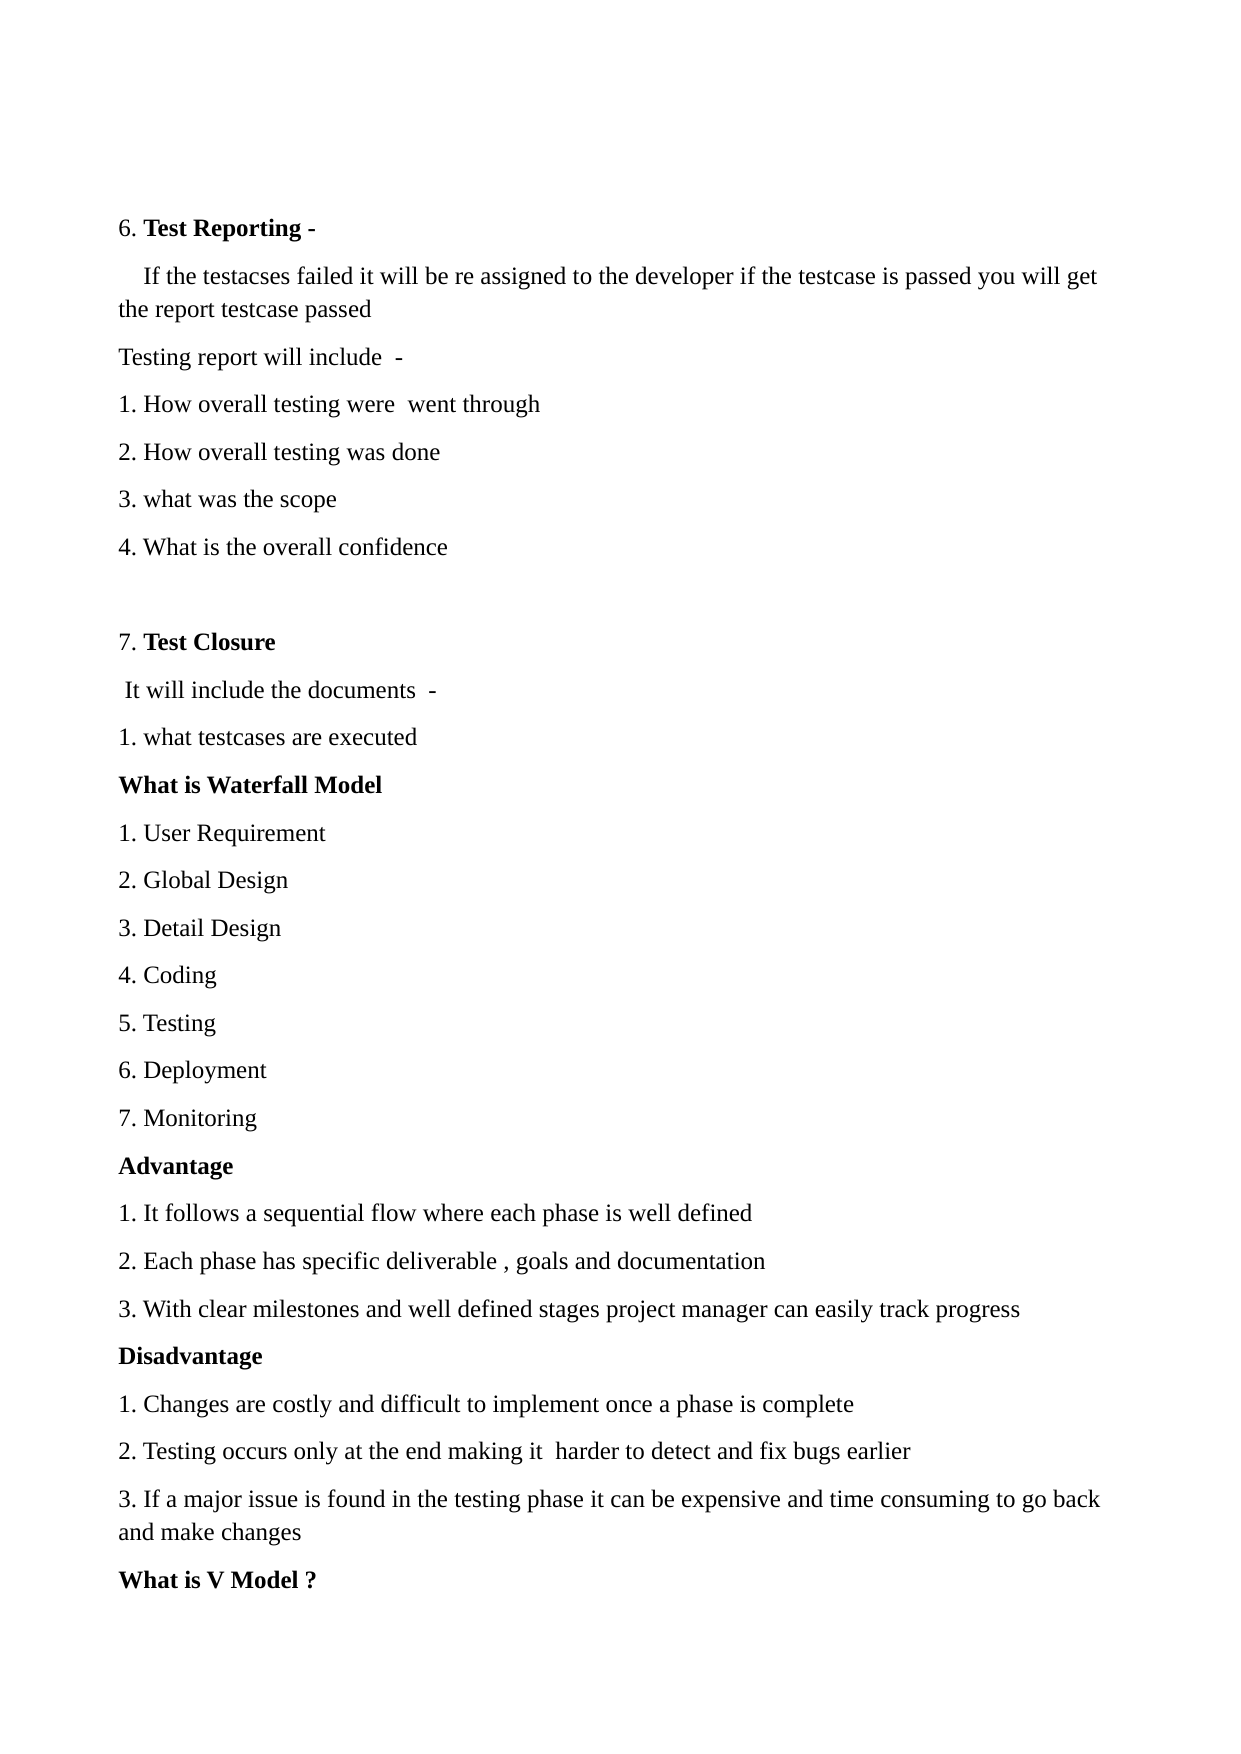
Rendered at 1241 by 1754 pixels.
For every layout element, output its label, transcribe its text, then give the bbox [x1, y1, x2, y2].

text 2. How overall testing was done [118, 437, 1122, 466]
text 2. Testing occurs only at the end making it harder to detect and fix bugs earlier [118, 1436, 1122, 1465]
text 4. What is the overall confidence [118, 532, 1122, 561]
text Testing report will include - [118, 342, 1122, 370]
text 1. User Requirement [118, 818, 1122, 846]
text 3. what was the scope [118, 484, 1122, 513]
text 3. If a major issue is found in the testing phase it can be expensive and time consuming to go back and make changes [118, 1484, 1122, 1546]
text Advantage [118, 1151, 1122, 1179]
text 2. Global Design [118, 865, 1122, 894]
text Disadvantage [118, 1341, 1122, 1370]
text 6. Test Reporting - [118, 213, 1122, 242]
text 1. It follows a sequential flow where each phase is well defined [118, 1198, 1122, 1227]
text 1. How overall testing were went through [118, 389, 1122, 418]
text 4. Coding [118, 960, 1122, 989]
text 1. Changes are costly and difficult to implement once a phase is complete [118, 1389, 1122, 1418]
text 3. Detail Design [118, 913, 1122, 942]
text What is Waterfall Model [118, 770, 1122, 799]
text 3. With clear milestones and well defined stages project manager can easily track progress [118, 1294, 1122, 1322]
text What is V Model ? [118, 1565, 1122, 1593]
text 7. Test Closure [118, 627, 1122, 656]
text 1. what testcases are executed [118, 722, 1122, 751]
text It will include the documents - [118, 675, 1122, 703]
text 2. Each phase has specific deliverable , goals and documentation [118, 1246, 1122, 1275]
text 7. Monitoring [118, 1103, 1122, 1132]
text If the testacses failed it will be re assigned to the developer if the testcase is passed you will get the report testcase passed [118, 261, 1122, 323]
text 6. Deployment [118, 1056, 1122, 1084]
text 5. Testing [118, 1008, 1122, 1037]
